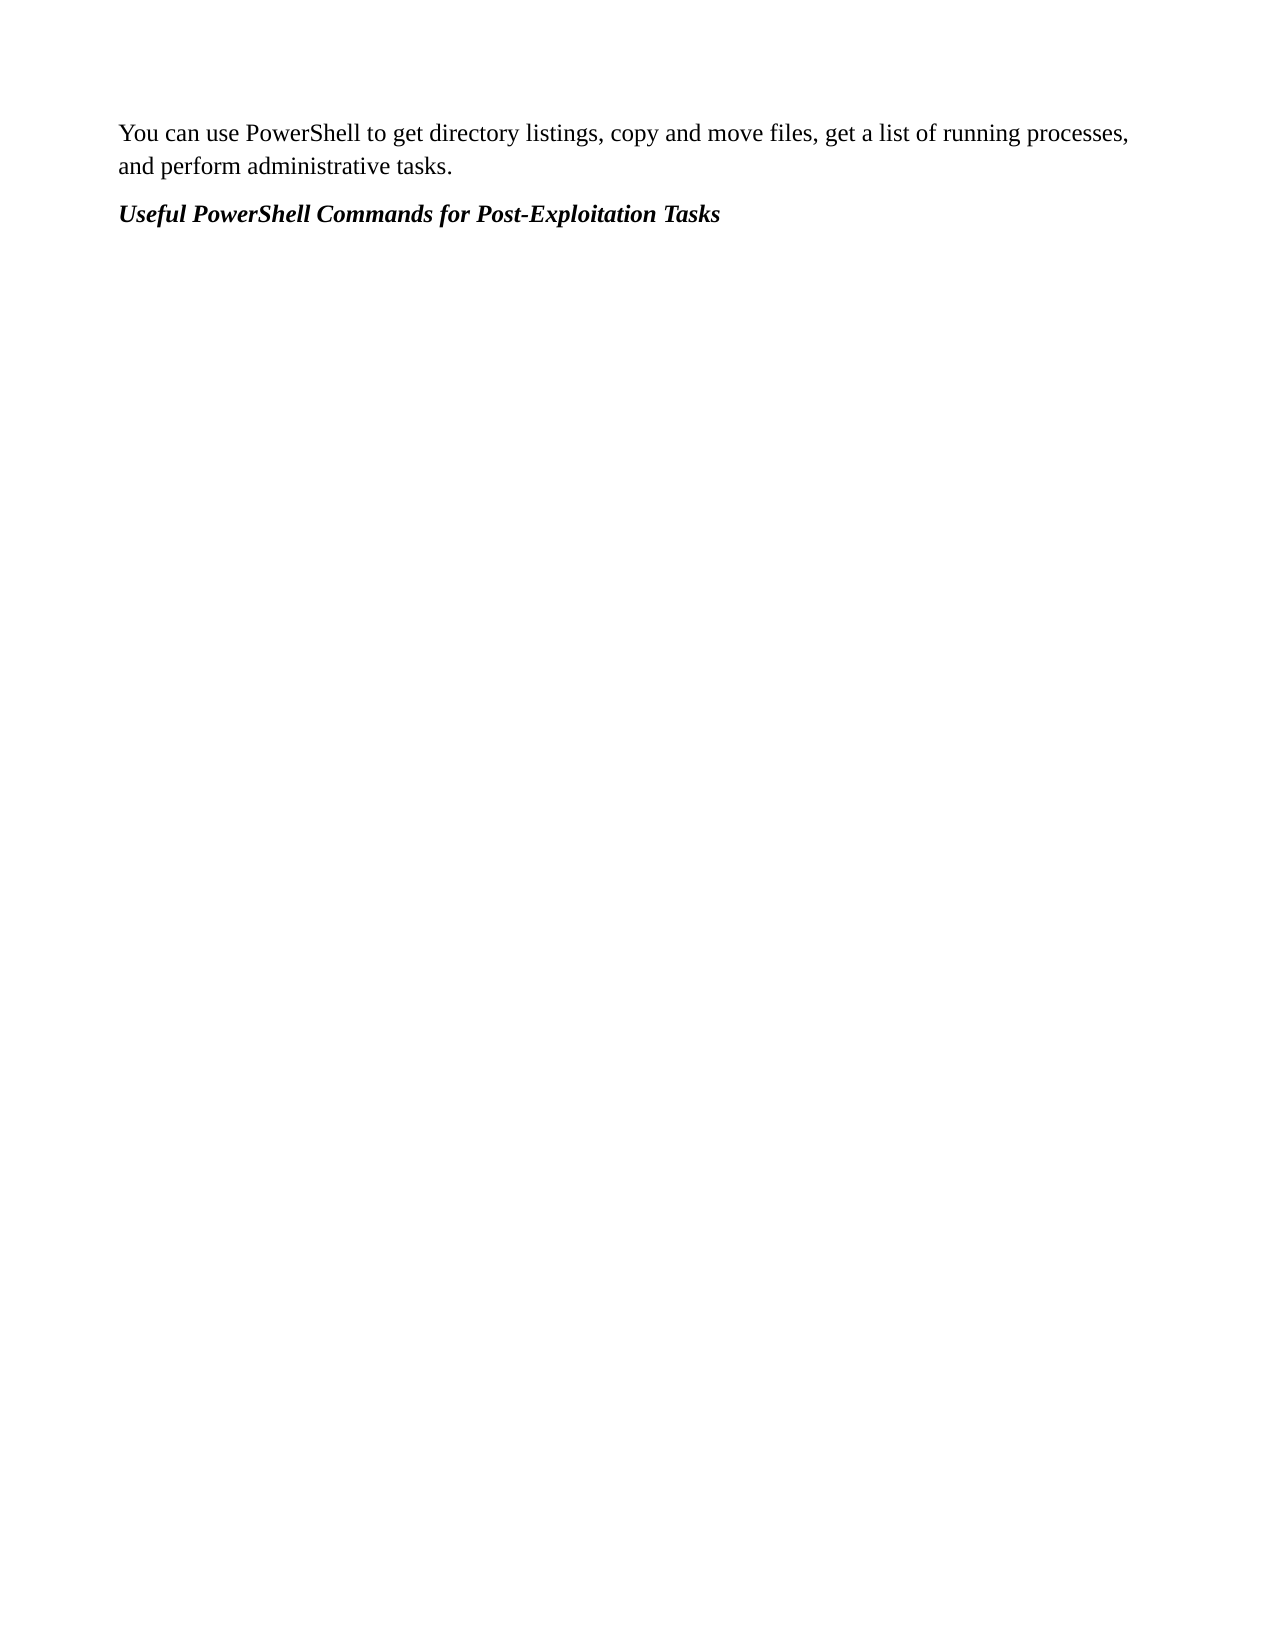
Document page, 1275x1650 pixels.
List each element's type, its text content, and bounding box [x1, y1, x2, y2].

text Useful PowerShell Commands for Post-Exploitation Tasks [118, 199, 1157, 227]
text You can use PowerShell to get directory listings, copy and move files, get a list of running processes, and perform administrative tasks. [118, 118, 1157, 180]
